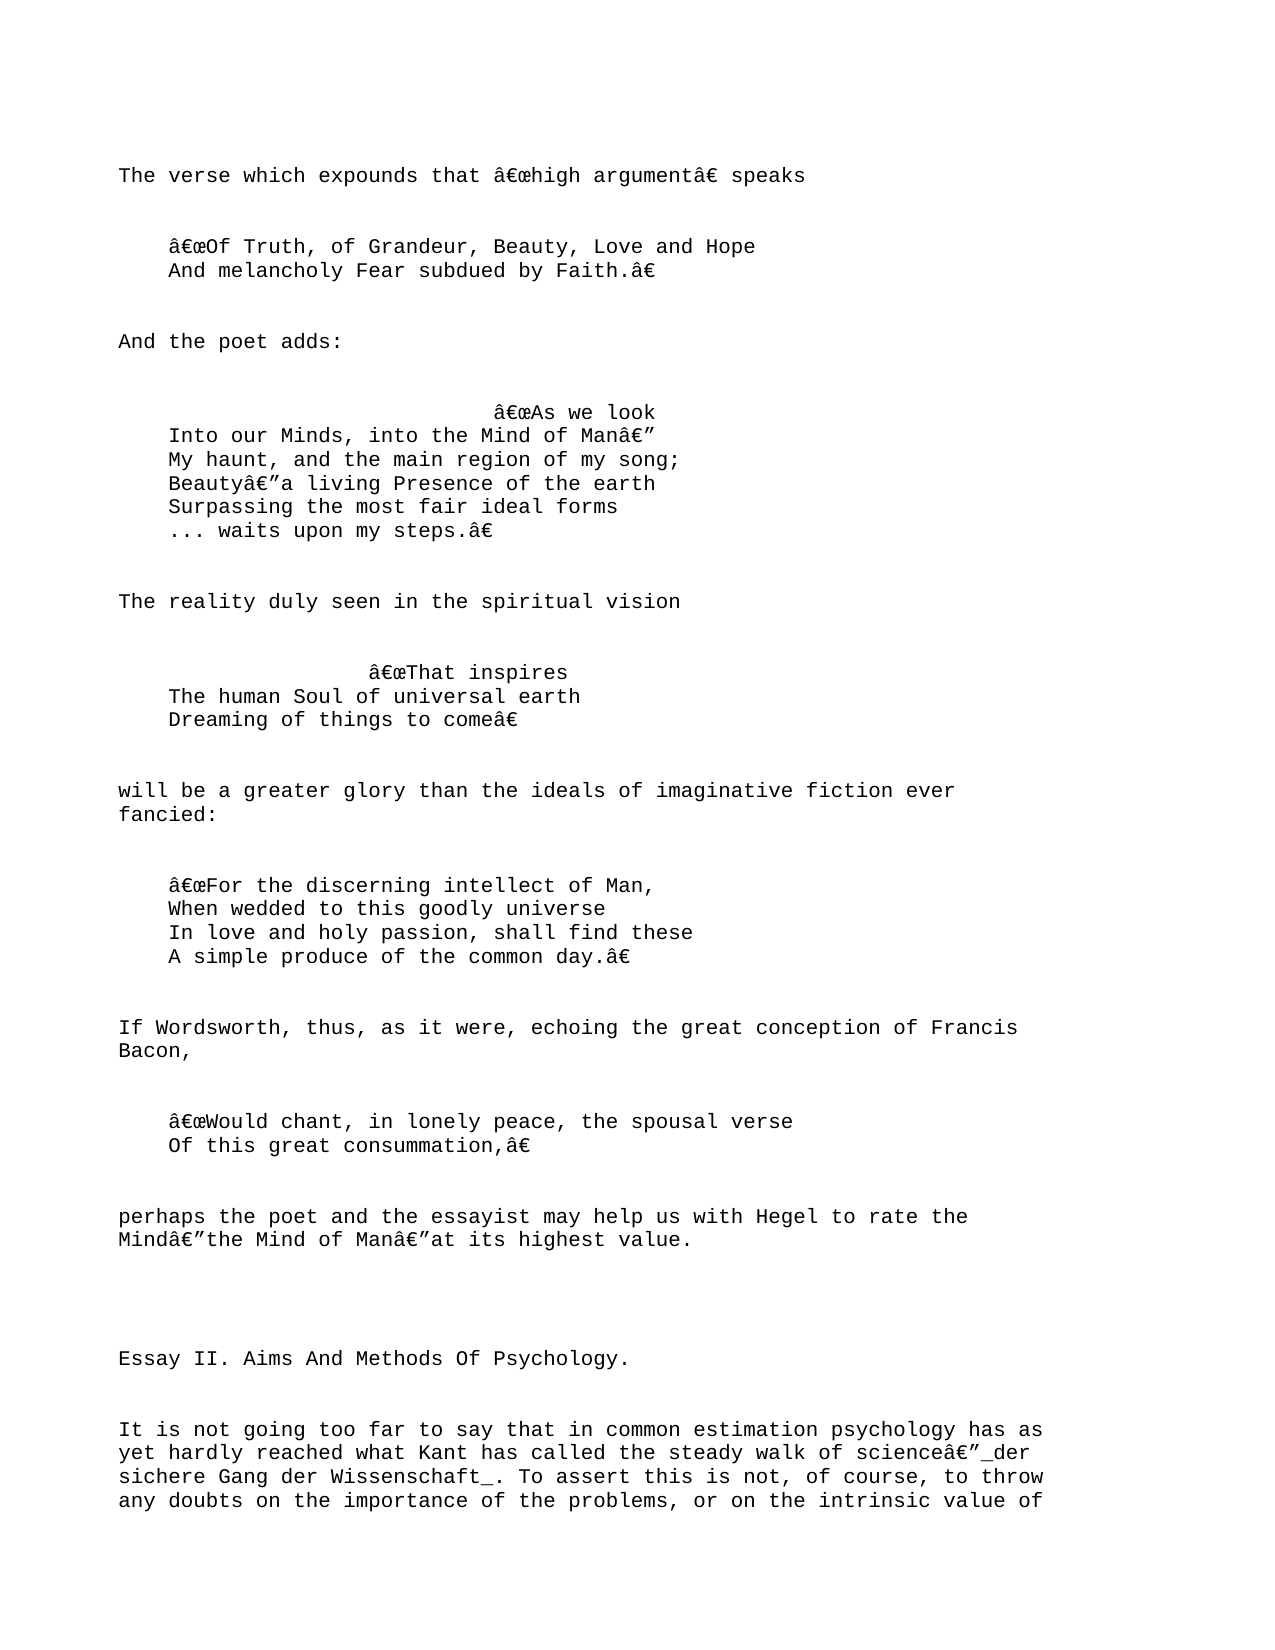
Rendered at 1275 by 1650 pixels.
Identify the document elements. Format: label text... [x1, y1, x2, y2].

text â€œFor the discerning intellect of Man, [118, 875, 1157, 898]
text â€œThat inspires [118, 662, 1157, 686]
text any doubts on the importance of the problems, or on the intrinsic value of [118, 1489, 1157, 1513]
text Of this great consummation,â€ [118, 1135, 1157, 1158]
text In love and holy passion, shall find these [118, 922, 1157, 946]
text If Wordsworth, thus, as it were, echoing the great conception of Francis [118, 1017, 1157, 1040]
text Dreaming of things to comeâ€ [118, 709, 1157, 733]
text Surpassing the most fair ideal forms [118, 496, 1157, 520]
text â€œAs we look [118, 402, 1157, 426]
text yet hardly reached what Kant has called the steady walk of scienceâ€”_der [118, 1442, 1157, 1466]
text ... waits upon my steps.â€ [118, 520, 1157, 544]
text The human Soul of universal earth [118, 686, 1157, 709]
text My haunt, and the main region of my song; [118, 449, 1157, 473]
text Mindâ€”the Mind of Manâ€”at its highest value. [118, 1229, 1157, 1253]
text Essay II. Aims And Methods Of Psychology. [118, 1348, 1157, 1371]
text Into our Minds, into the Mind of Manâ€” [118, 426, 1157, 449]
text â€œWould chant, in lonely peace, the spousal verse [118, 1111, 1157, 1135]
text â€œOf Truth, of Grandeur, Beauty, Love and Hope [118, 236, 1157, 260]
text The verse which expounds that â€œhigh argumentâ€ speaks [118, 165, 1157, 189]
text Beautyâ€”a living Presence of the earth [118, 473, 1157, 496]
text fancied: [118, 804, 1157, 827]
text And melancholy Fear subdued by Faith.â€ [118, 260, 1157, 284]
text Bacon, [118, 1040, 1157, 1064]
text And the poet adds: [118, 331, 1157, 354]
text perhaps the poet and the essayist may help us with Hegel to rate the [118, 1206, 1157, 1229]
text A simple produce of the common day.â€ [118, 946, 1157, 969]
text It is not going too far to say that in common estimation psychology has as [118, 1419, 1157, 1442]
text The reality duly seen in the spiritual vision [118, 591, 1157, 615]
text When wedded to this goodly universe [118, 898, 1157, 922]
text will be a greater glory than the ideals of imaginative fiction ever [118, 780, 1157, 804]
text sichere Gang der Wissenschaft_. To assert this is not, of course, to throw [118, 1466, 1157, 1489]
